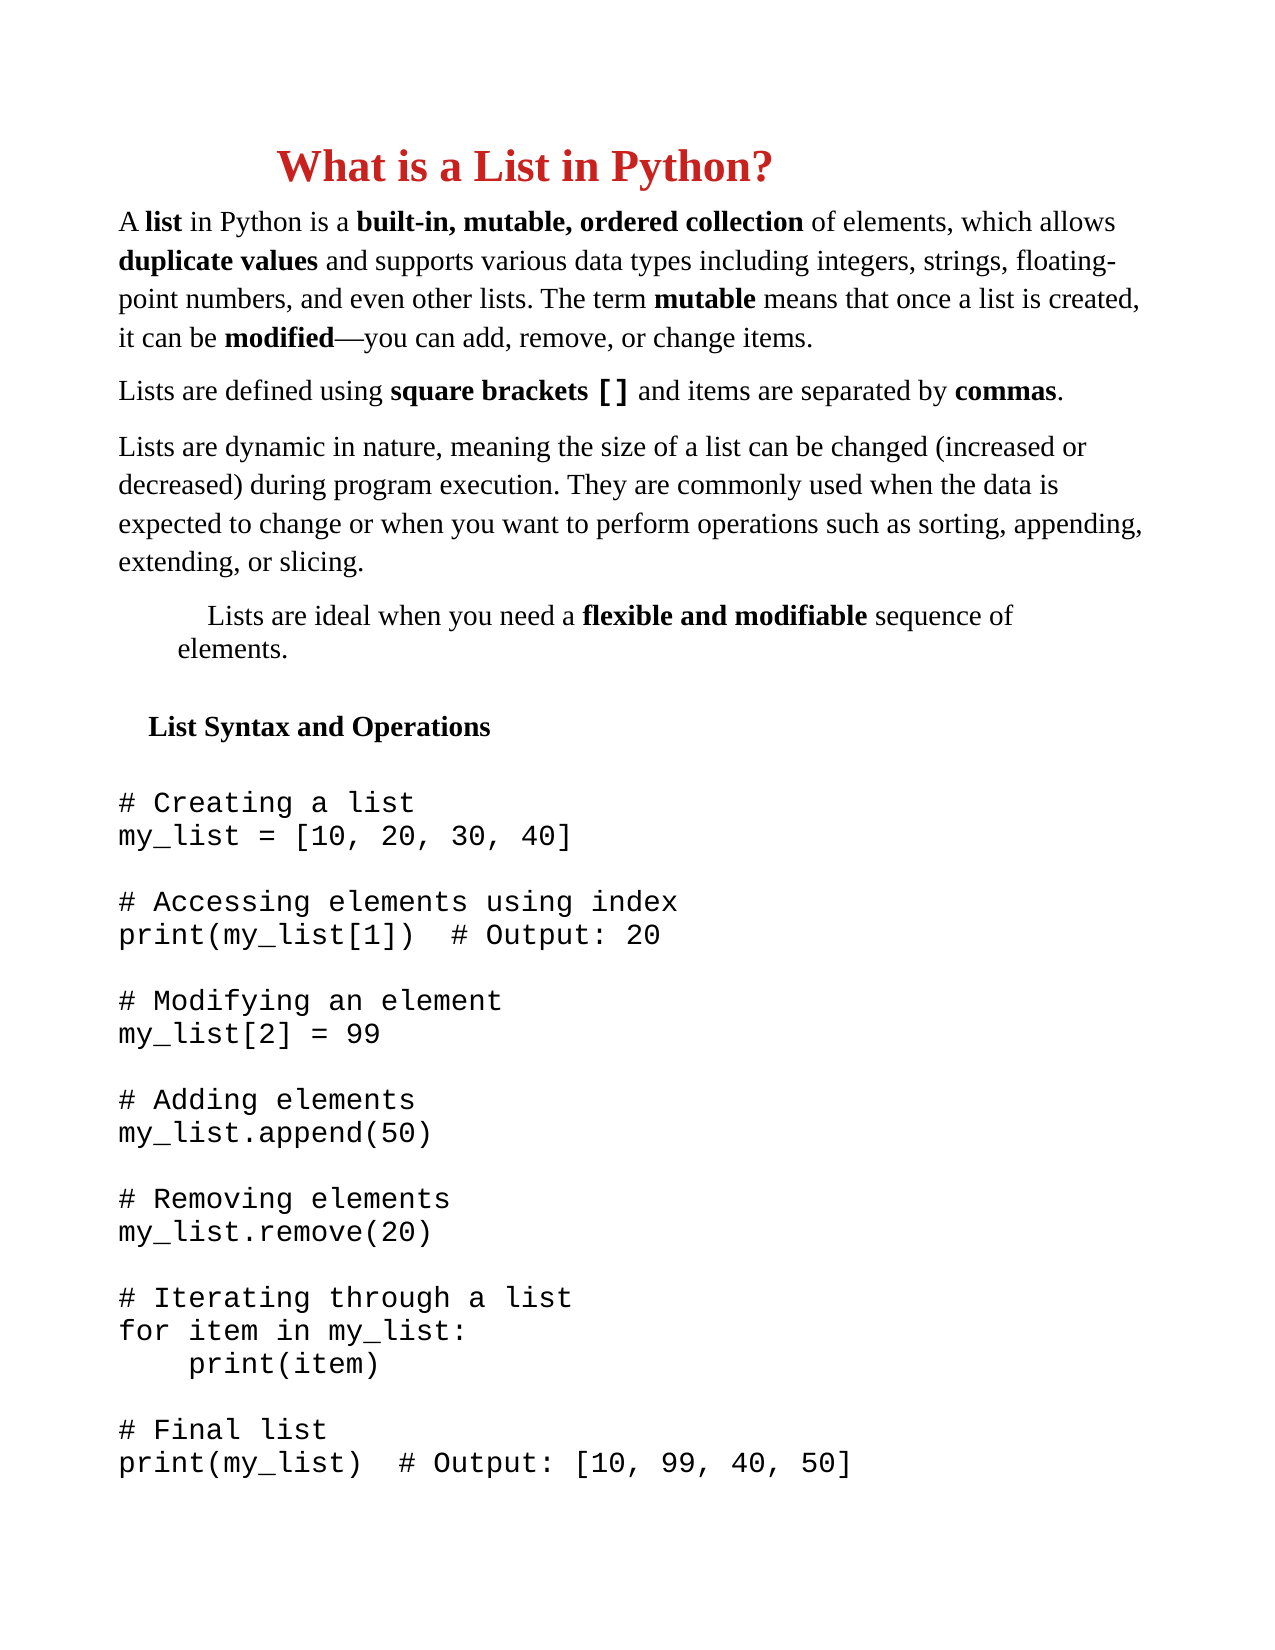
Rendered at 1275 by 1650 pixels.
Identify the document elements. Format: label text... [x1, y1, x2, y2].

text # Final list [118, 1415, 1157, 1448]
text my_list[2] = 99 [118, 1019, 1157, 1052]
text for item in my_list: [118, 1316, 1157, 1349]
text ✅ Lists are ideal when you need a flexible and modifiable sequence of elements. [177, 598, 1098, 665]
text # Modifying an element [118, 986, 1157, 1019]
text Lists are dynamic in nature, meaning the size of a list can be changed (increased or decreased) during program execution. They are commonly used when the data is expected to change or when you want to perform operations such as sorting, appending, extending, or slicing. [118, 429, 1157, 578]
subtitle 🧾 List Syntax and Operations [118, 709, 1157, 742]
text # Removing elements [118, 1184, 1157, 1217]
text A list in Python is a built-in, mutable, ordered collection of elements, which allows duplicate values and supports various data types including integers, strings, floating-point numbers, and even other lists. The term mutable means that once a list is created, it can be modified—you can add, remove, or change items. [118, 204, 1157, 353]
text Lists are defined using square brackets [] and items are separated by commas. [118, 373, 1157, 409]
text my_list.remove(20) [118, 1217, 1157, 1250]
text print(my_list) # Output: [10, 99, 40, 50] [118, 1448, 1157, 1481]
text my_list.append(50) [118, 1118, 1157, 1151]
text my_list = [10, 20, 30, 40] [118, 821, 1157, 854]
text # Accessing elements using index [118, 887, 1157, 920]
text # Adding elements [118, 1085, 1157, 1118]
text print(item) [118, 1349, 1157, 1382]
text # Iterating through a list [118, 1283, 1157, 1316]
text # Creating a list [118, 788, 1157, 821]
text print(my_list[1]) # Output: 20 [118, 920, 1157, 953]
subtitle 🔸 What is a List in Python? [118, 139, 1157, 192]
